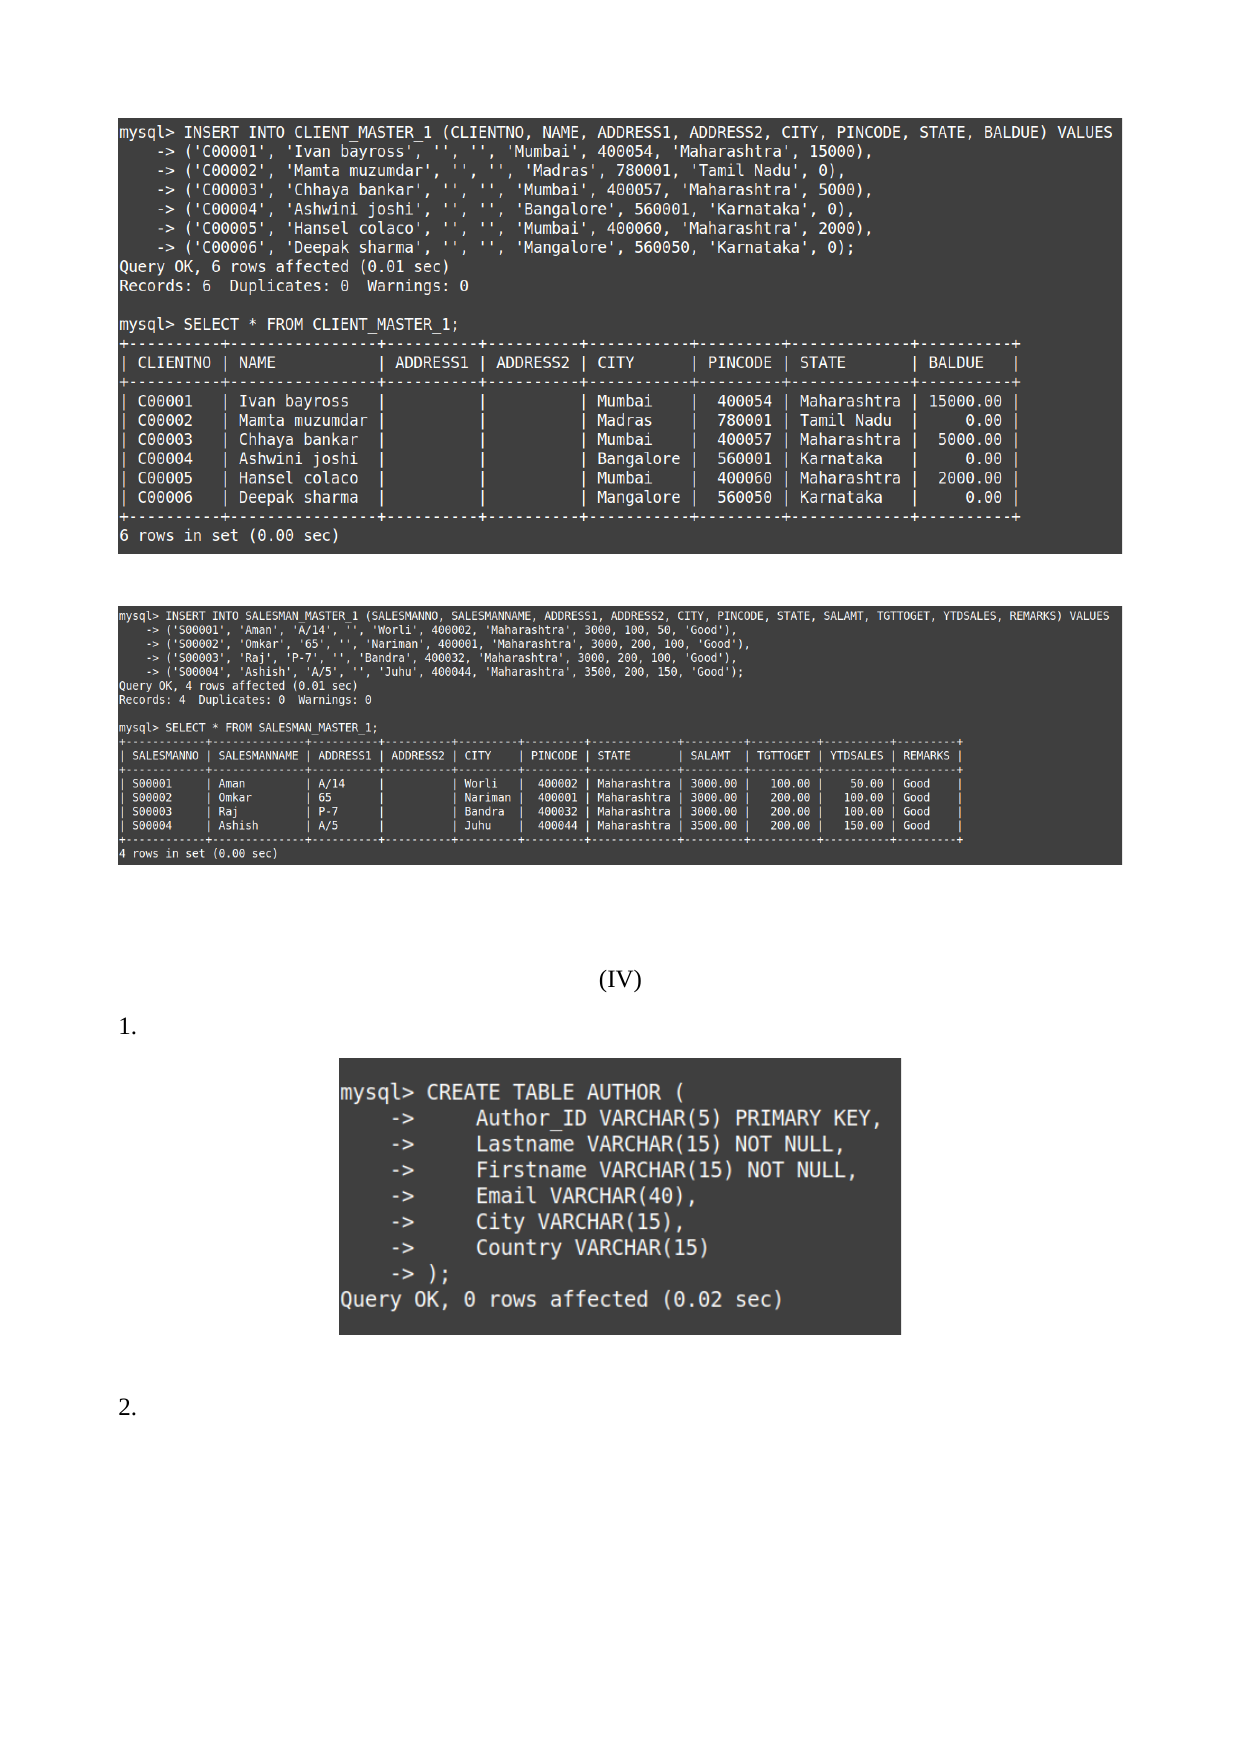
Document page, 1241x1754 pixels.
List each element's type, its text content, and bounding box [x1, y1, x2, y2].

picture [118, 606, 1123, 865]
picture [118, 118, 1123, 554]
text 2. [118, 1392, 1122, 1421]
text (IV) [118, 964, 1122, 992]
text 1. [118, 1011, 1122, 1040]
picture [339, 1058, 902, 1335]
